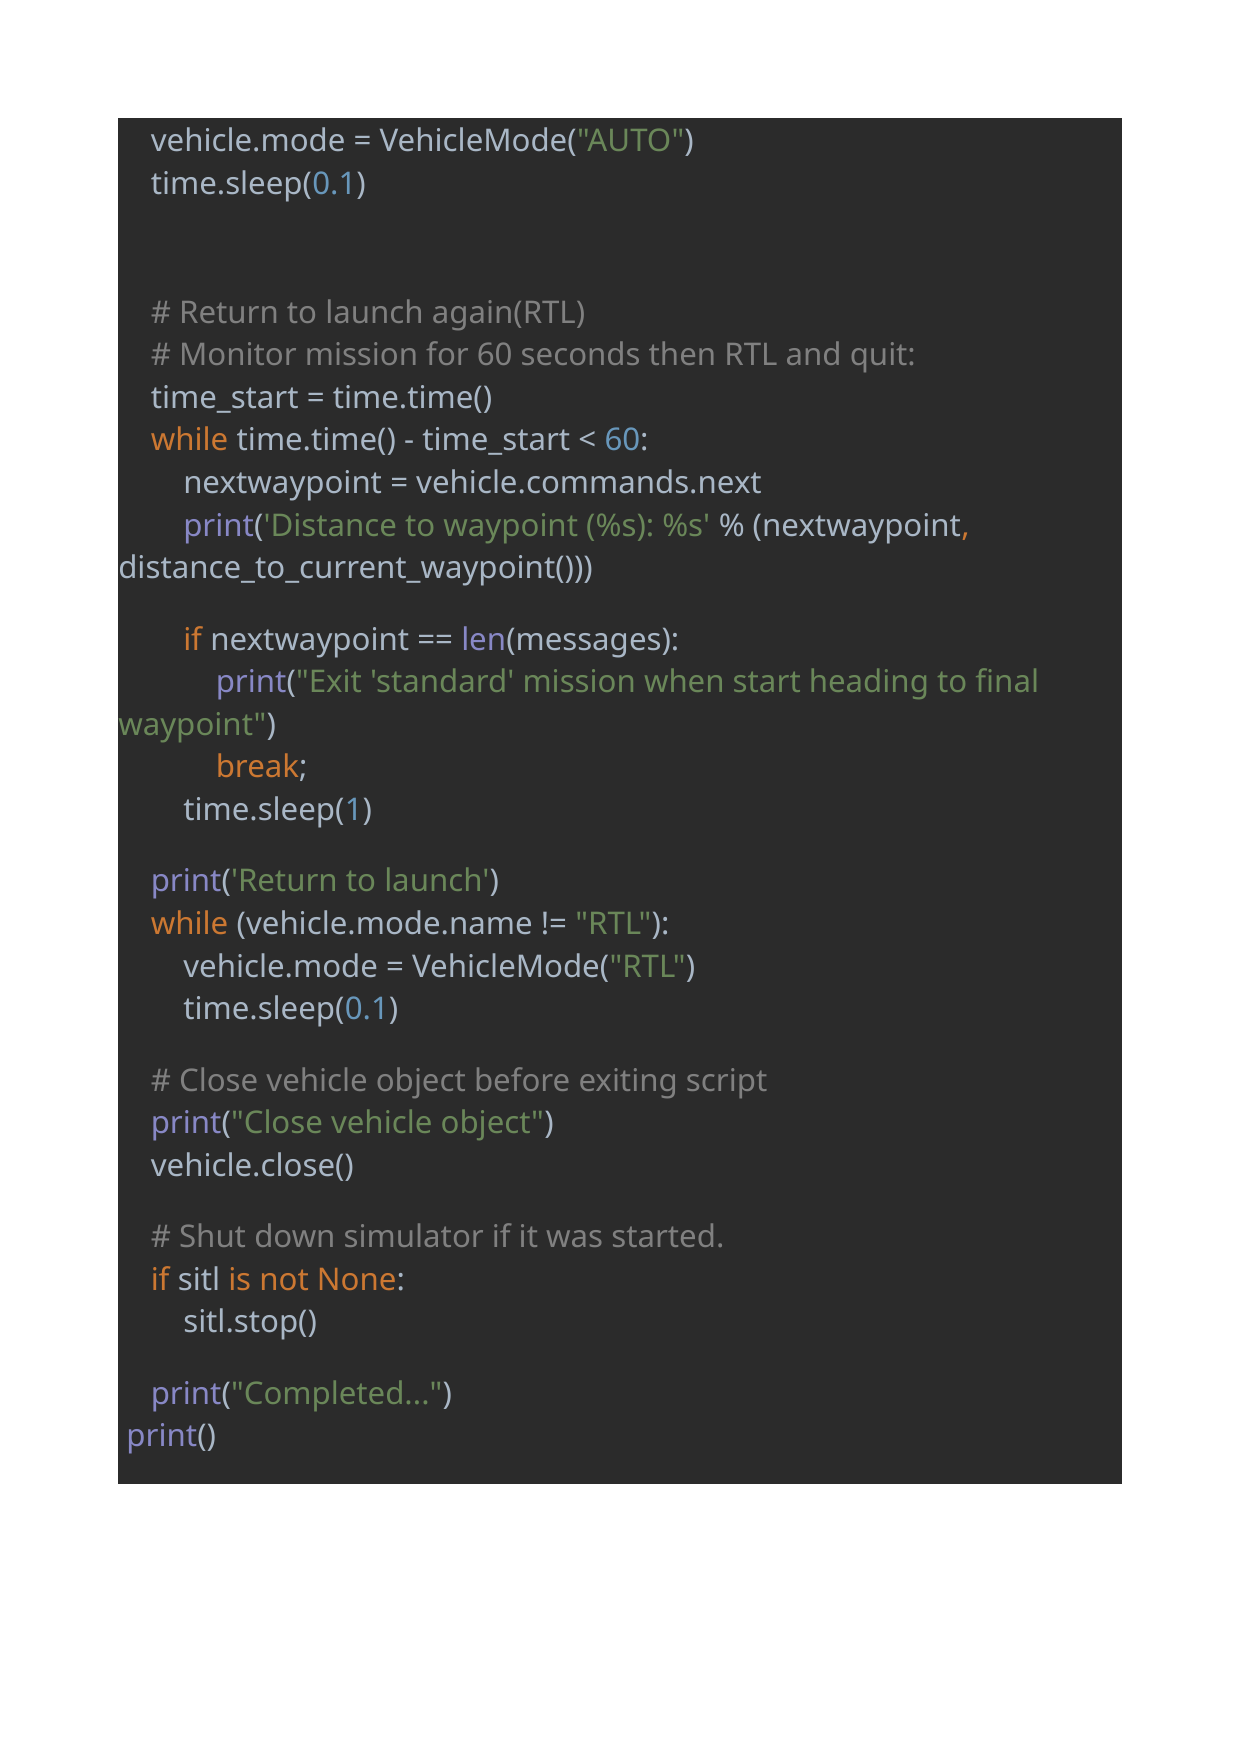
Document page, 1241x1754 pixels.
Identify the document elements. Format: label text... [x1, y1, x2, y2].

text vehicle.mode = VehicleMode("AUTO") time.sleep(0.1) # Return to launch again(RTL) # Monitor mission for 60 seconds then RTL and quit: time_start = time.time() while time.time() - time_start < 60: nextwaypoint = vehicle.commands.next print('Distance to waypoint (%s): %s' % (nextwaypoint, distance_to_current_waypoint())) if nextwaypoint == len(messages): print("Exit 'standard' mission when start heading to final waypoint") break; time.sleep(1) print('Return to launch') while (vehicle.mode.name != "RTL"): vehicle.mode = VehicleMode("RTL") time.sleep(0.1) # Close vehicle object before exiting script print("Close vehicle object") vehicle.close() # Shut down simulator if it was started. if sitl is not None: sitl.stop() print("Completed...") print() [118, 118, 1122, 1484]
